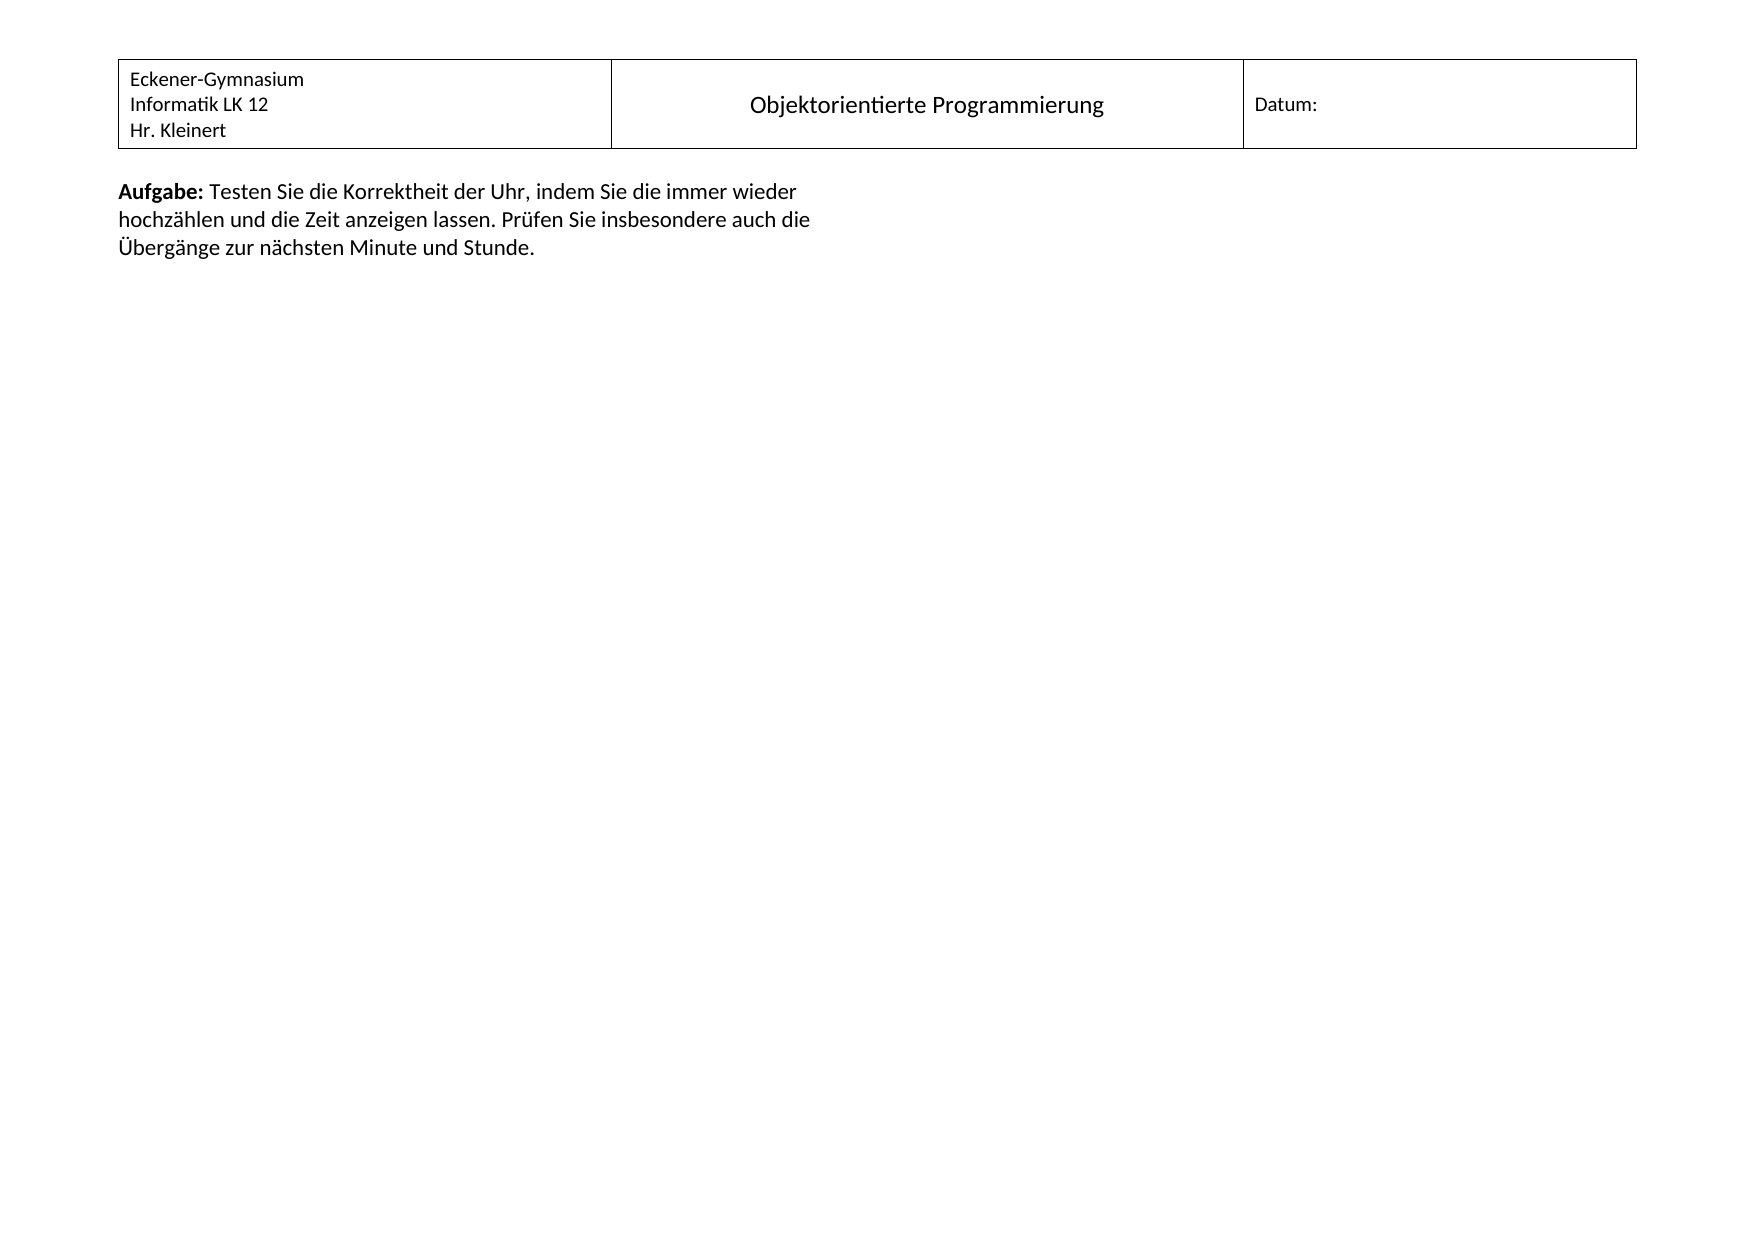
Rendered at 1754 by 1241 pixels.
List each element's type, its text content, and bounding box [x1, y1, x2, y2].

text Aufgabe: Testen Sie die Korrektheit der Uhr, indem Sie die immer wieder hochzählen und die Zeit anzeigen lassen. Prüfen Sie insbesondere auch die Übergänge zur nächsten Minute und Stunde. [118, 177, 840, 261]
